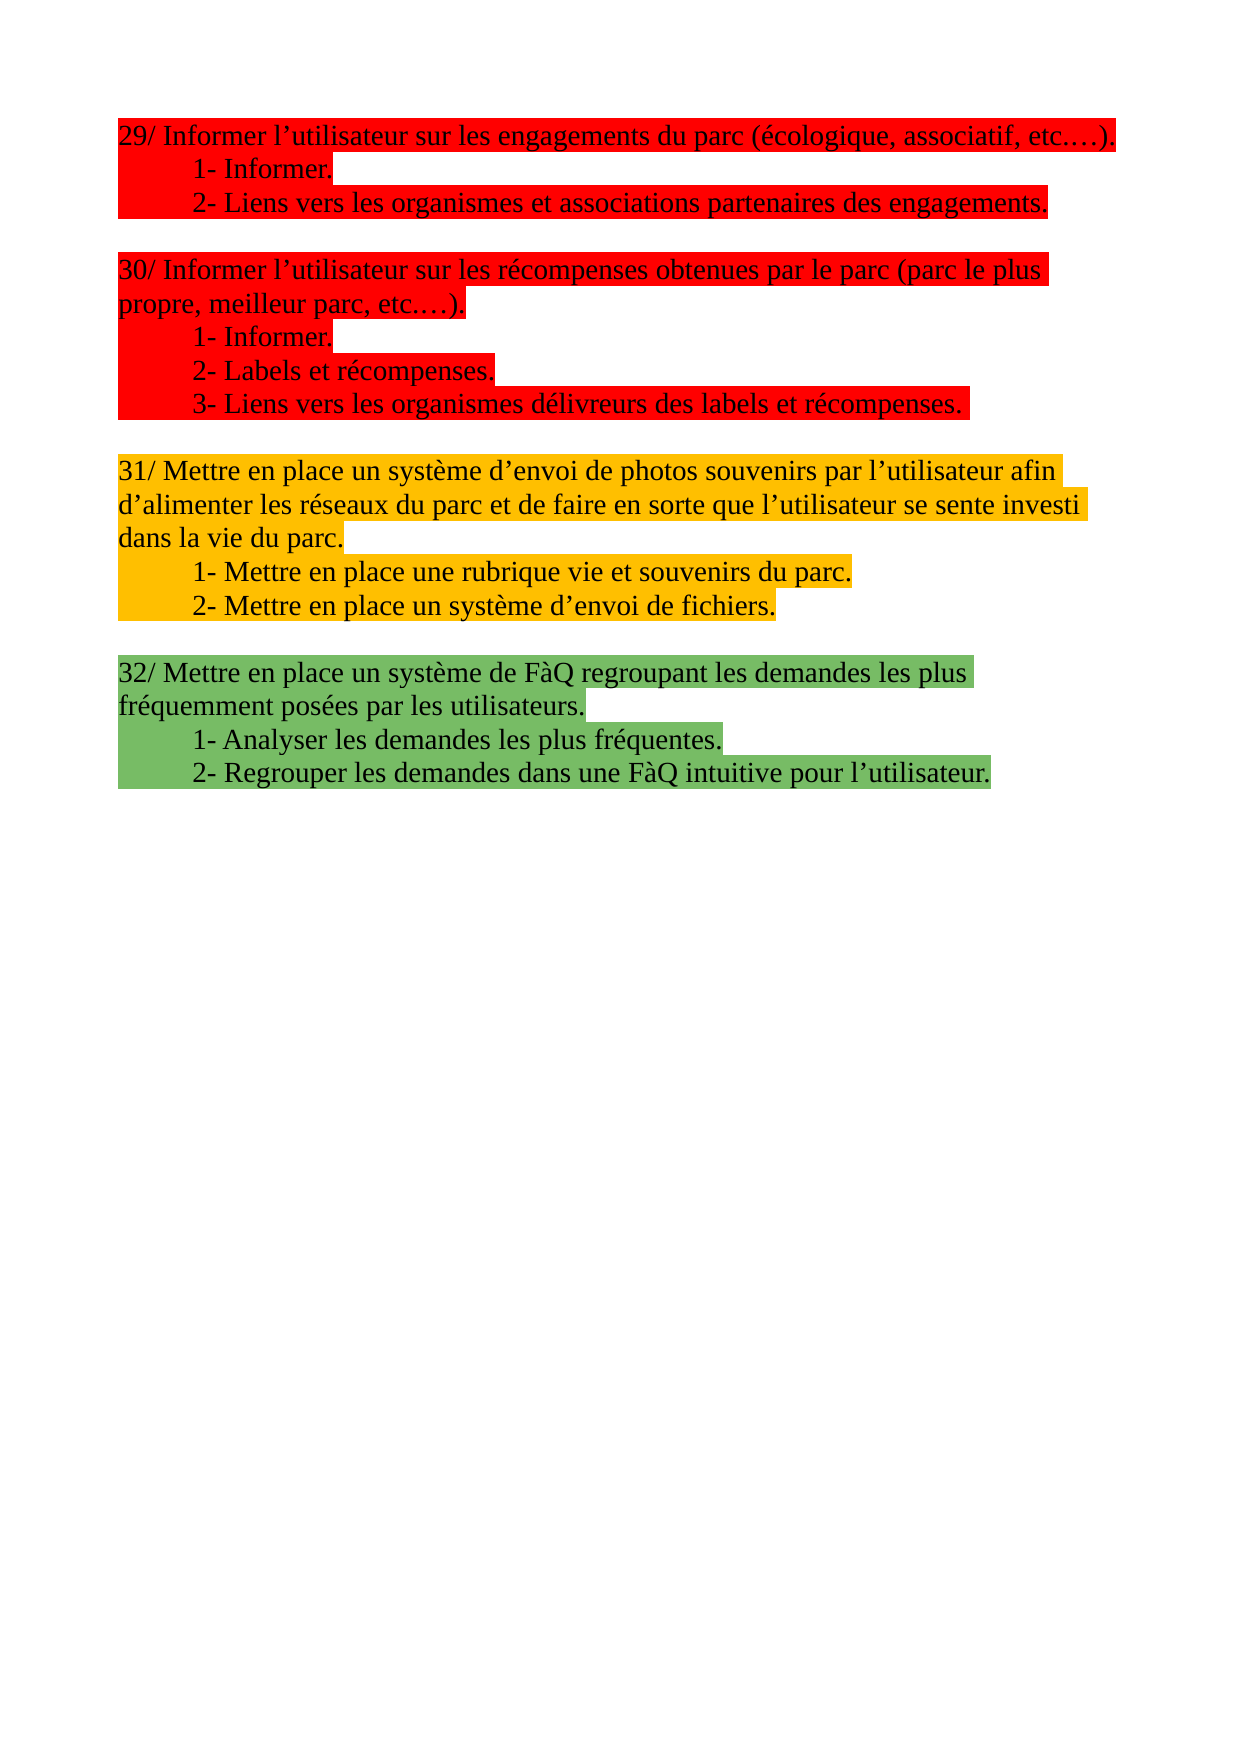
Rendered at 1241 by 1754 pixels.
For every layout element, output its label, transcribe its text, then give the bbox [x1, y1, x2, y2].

text 2- Labels et récompenses. [118, 353, 1122, 386]
text 29/ Informer l’utilisateur sur les engagements du parc (écologique, associatif, etc.…). [118, 118, 1122, 152]
text 31/ Mettre en place un système d’envoi de photos souvenirs par l’utilisateur afin d’alimenter les réseaux du parc et de faire en sorte que l’utilisateur se sente investi dans la vie du parc. [118, 453, 1122, 554]
text 1- Informer. [118, 152, 1122, 185]
text 1- Mettre en place une rubrique vie et souvenirs du parc. [118, 554, 1122, 588]
text 2- Liens vers les organismes et associations partenaires des engagements. [118, 185, 1122, 219]
text 1- Analyser les demandes les plus fréquentes. [118, 722, 1122, 755]
text 2- Regrouper les demandes dans une FàQ intuitive pour l’utilisateur. [118, 755, 1122, 789]
text 3- Liens vers les organismes délivreurs des labels et récompenses. [118, 386, 1122, 420]
text 2- Mettre en place un système d’envoi de fichiers. [118, 588, 1122, 621]
text 1- Informer. [118, 319, 1122, 353]
text 30/ Informer l’utilisateur sur les récompenses obtenues par le parc (parc le plus propre, meilleur parc, etc.…). [118, 252, 1122, 319]
text 32/ Mettre en place un système de FàQ regroupant les demandes les plus fréquemment posées par les utilisateurs. [118, 655, 1122, 722]
